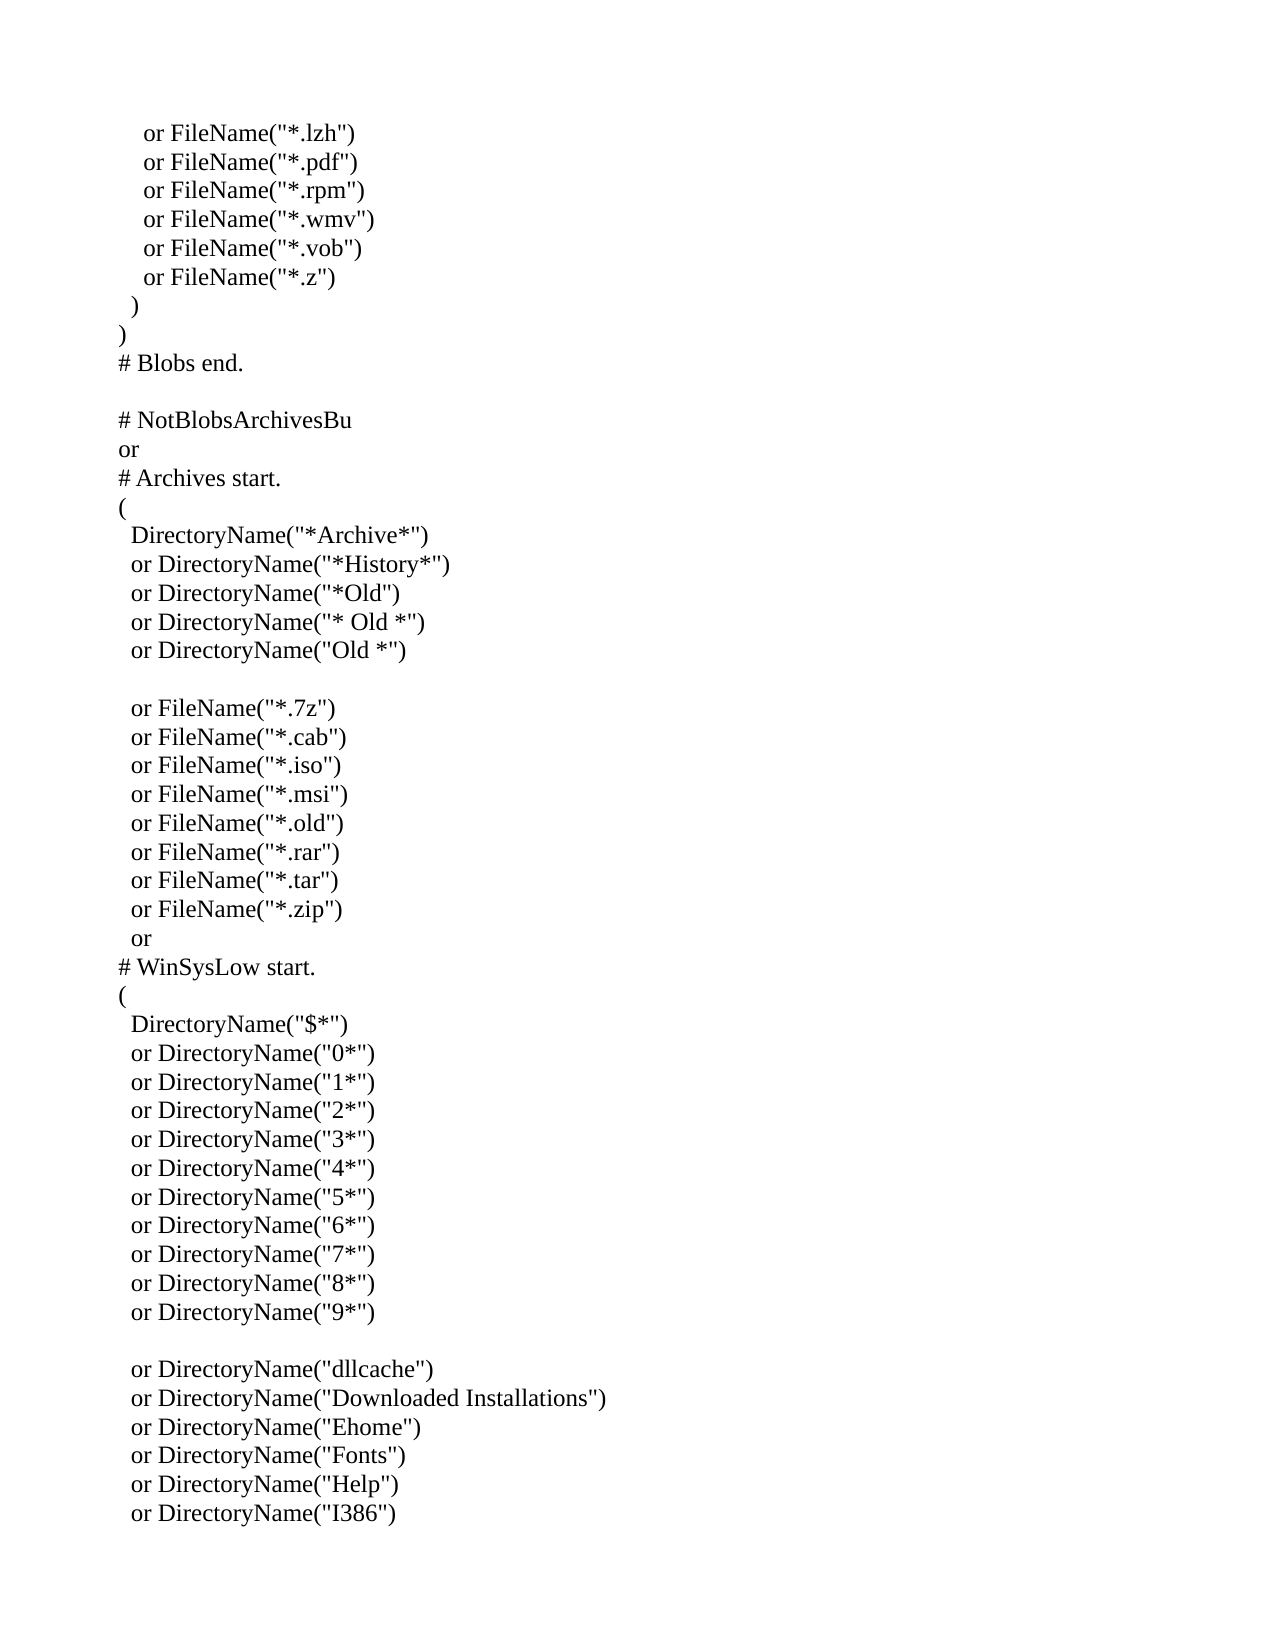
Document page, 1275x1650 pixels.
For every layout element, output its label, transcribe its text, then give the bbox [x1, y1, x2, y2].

text or FileName("*.old") [118, 808, 1157, 837]
text or [118, 434, 1157, 463]
text or FileName("*.cab") [118, 722, 1157, 751]
text or FileName("*.msi") [118, 779, 1157, 808]
text or DirectoryName("4*") [118, 1153, 1157, 1182]
text DirectoryName("*Archive*") [118, 521, 1157, 549]
text or DirectoryName("I386") [118, 1498, 1157, 1527]
text ( [118, 492, 1157, 521]
text or FileName("*.vob") [118, 233, 1157, 262]
text ) [118, 291, 1157, 319]
text # NotBlobsArchivesBu [118, 406, 1157, 434]
text or FileName("*.tar") [118, 866, 1157, 894]
text or DirectoryName("Help") [118, 1469, 1157, 1498]
text or DirectoryName("dllcache") [118, 1354, 1157, 1383]
text or DirectoryName("0*") [118, 1038, 1157, 1067]
text or DirectoryName("5*") [118, 1182, 1157, 1211]
text or DirectoryName("9*") [118, 1297, 1157, 1326]
text or FileName("*.z") [118, 262, 1157, 291]
text DirectoryName("$*") [118, 1009, 1157, 1038]
text # Archives start. [118, 463, 1157, 492]
text or DirectoryName("1*") [118, 1067, 1157, 1096]
text # WinSysLow start. [118, 952, 1157, 981]
text or [118, 923, 1157, 952]
text or DirectoryName("Ehome") [118, 1412, 1157, 1441]
text or DirectoryName("Fonts") [118, 1441, 1157, 1469]
text or FileName("*.iso") [118, 751, 1157, 779]
text ) [118, 319, 1157, 348]
text or DirectoryName("7*") [118, 1239, 1157, 1268]
text or DirectoryName("2*") [118, 1096, 1157, 1124]
text or DirectoryName("*Old") [118, 578, 1157, 607]
text or FileName("*.rpm") [118, 176, 1157, 204]
text or FileName("*.wmv") [118, 204, 1157, 233]
text or FileName("*.rar") [118, 837, 1157, 866]
text or DirectoryName("6*") [118, 1211, 1157, 1239]
text or DirectoryName("*History*") [118, 549, 1157, 578]
text ( [118, 981, 1157, 1009]
text or DirectoryName("* Old *") [118, 607, 1157, 636]
text or FileName("*.lzh") [118, 118, 1157, 147]
text or FileName("*.7z") [118, 693, 1157, 722]
text or DirectoryName("Downloaded Installations") [118, 1383, 1157, 1412]
text or FileName("*.zip") [118, 894, 1157, 923]
text # Blobs end. [118, 348, 1157, 377]
text or FileName("*.pdf") [118, 147, 1157, 176]
text or DirectoryName("8*") [118, 1268, 1157, 1297]
text or DirectoryName("Old *") [118, 636, 1157, 664]
text or DirectoryName("3*") [118, 1124, 1157, 1153]
